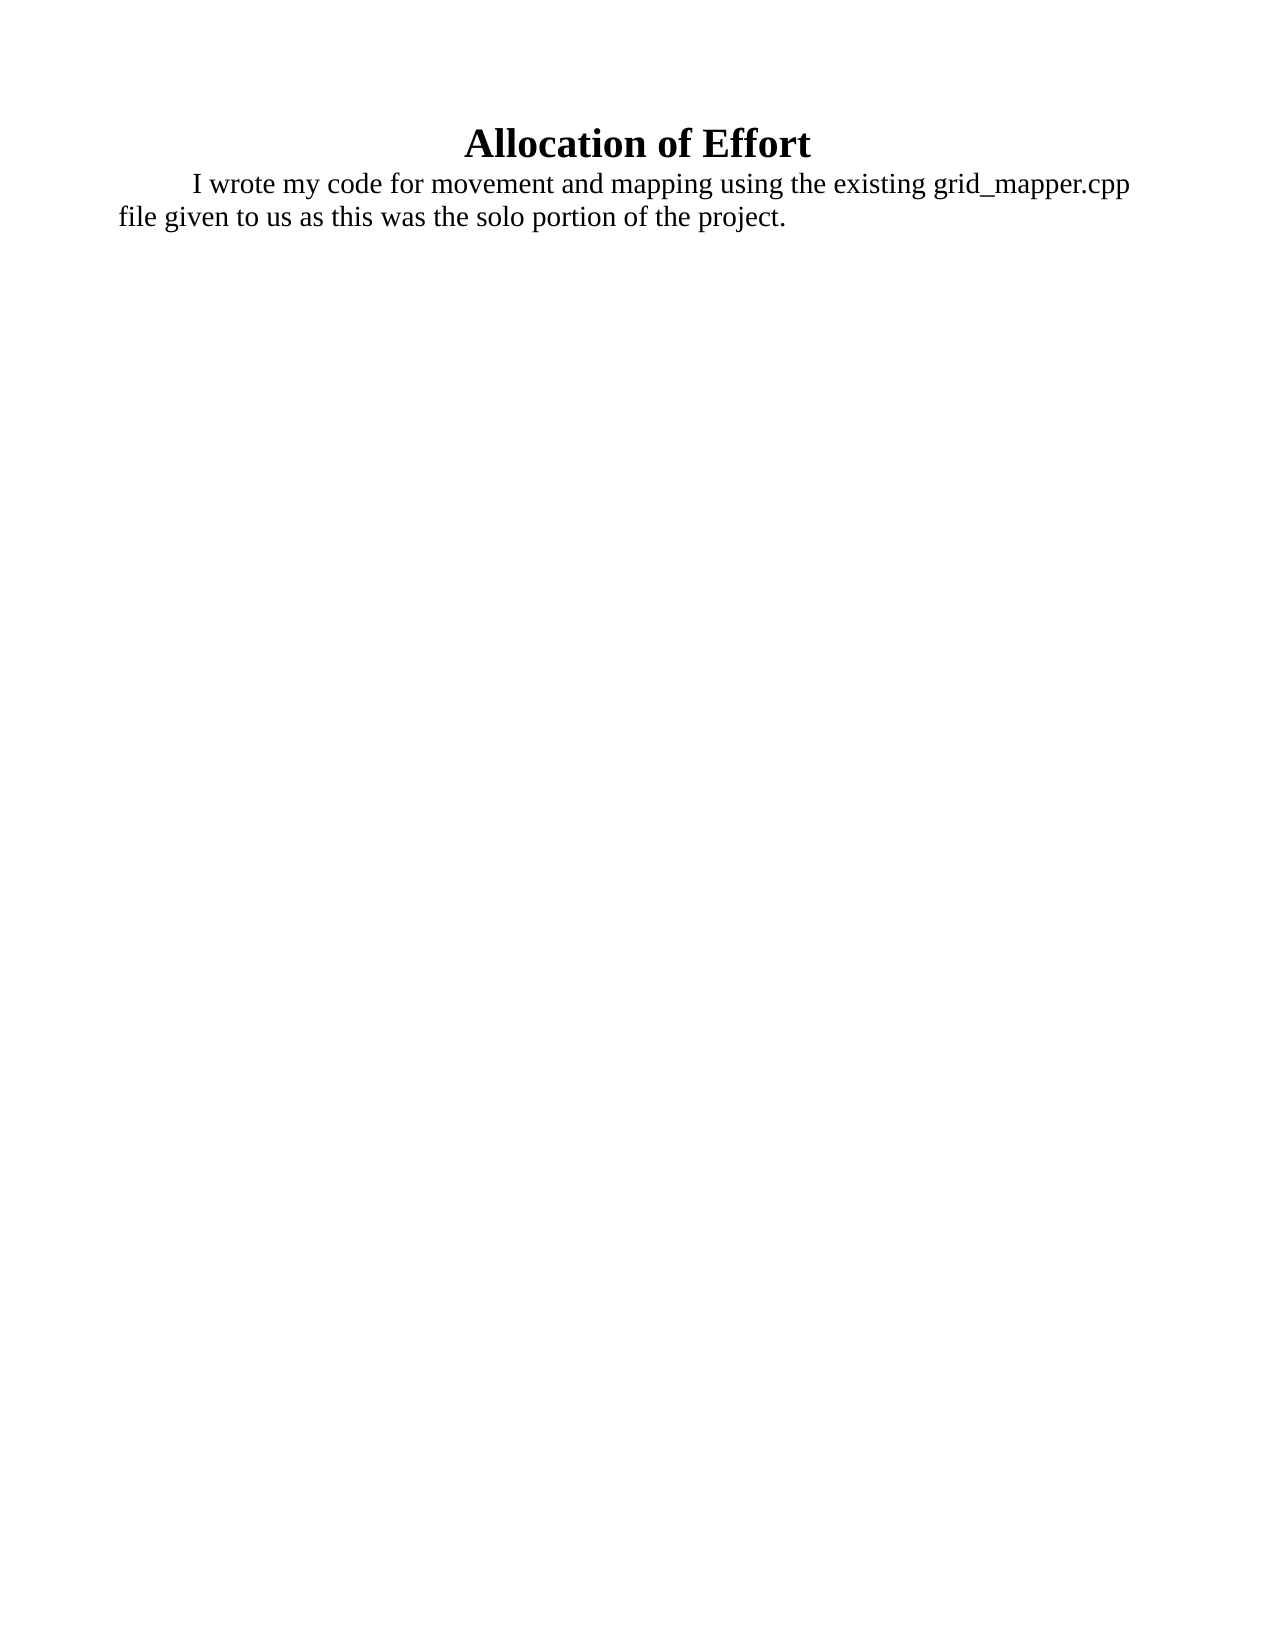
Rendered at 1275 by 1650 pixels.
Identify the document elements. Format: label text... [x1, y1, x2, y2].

text I wrote my code for movement and mapping using the existing grid_mapper.cpp file given to us as this was the solo portion of the project. [118, 166, 1157, 233]
text Allocation of Effort [118, 118, 1157, 166]
